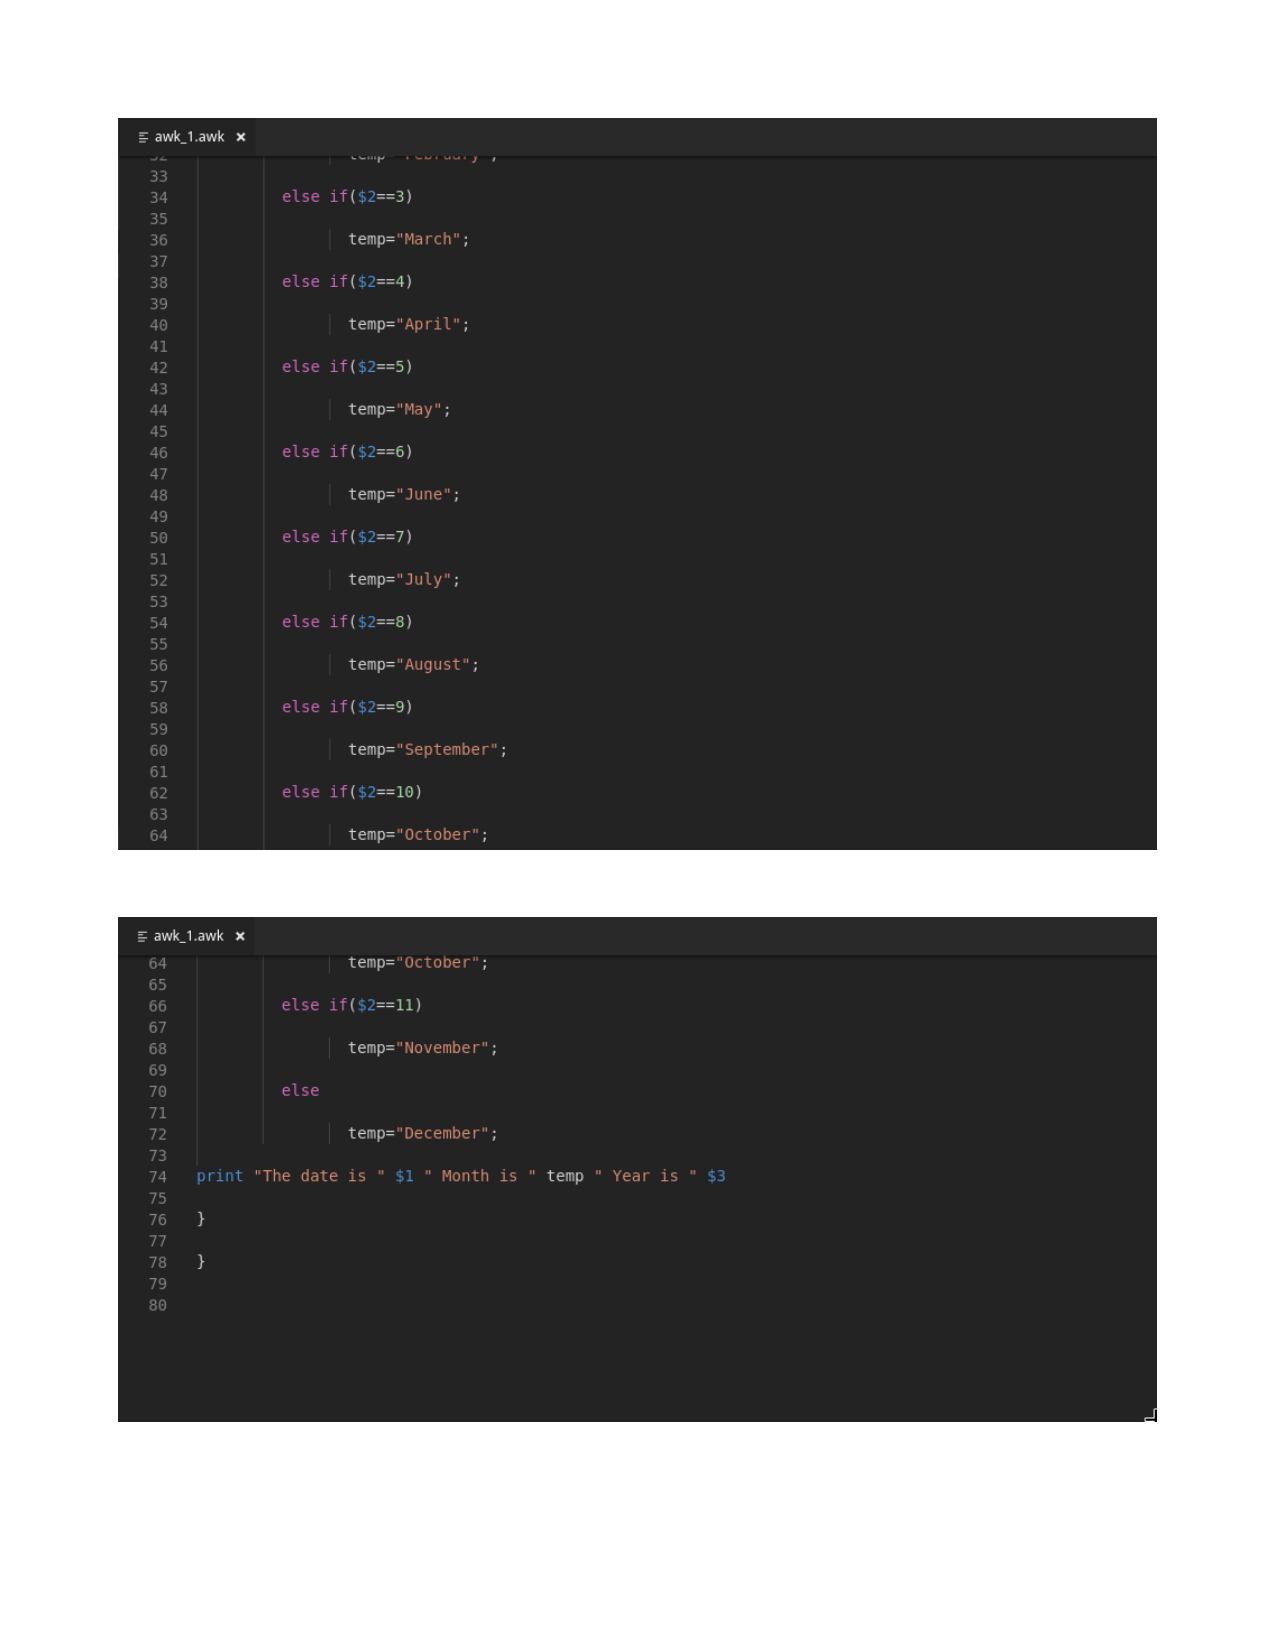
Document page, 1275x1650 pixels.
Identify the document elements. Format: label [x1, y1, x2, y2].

picture [118, 118, 1157, 850]
picture [118, 917, 1157, 1422]
